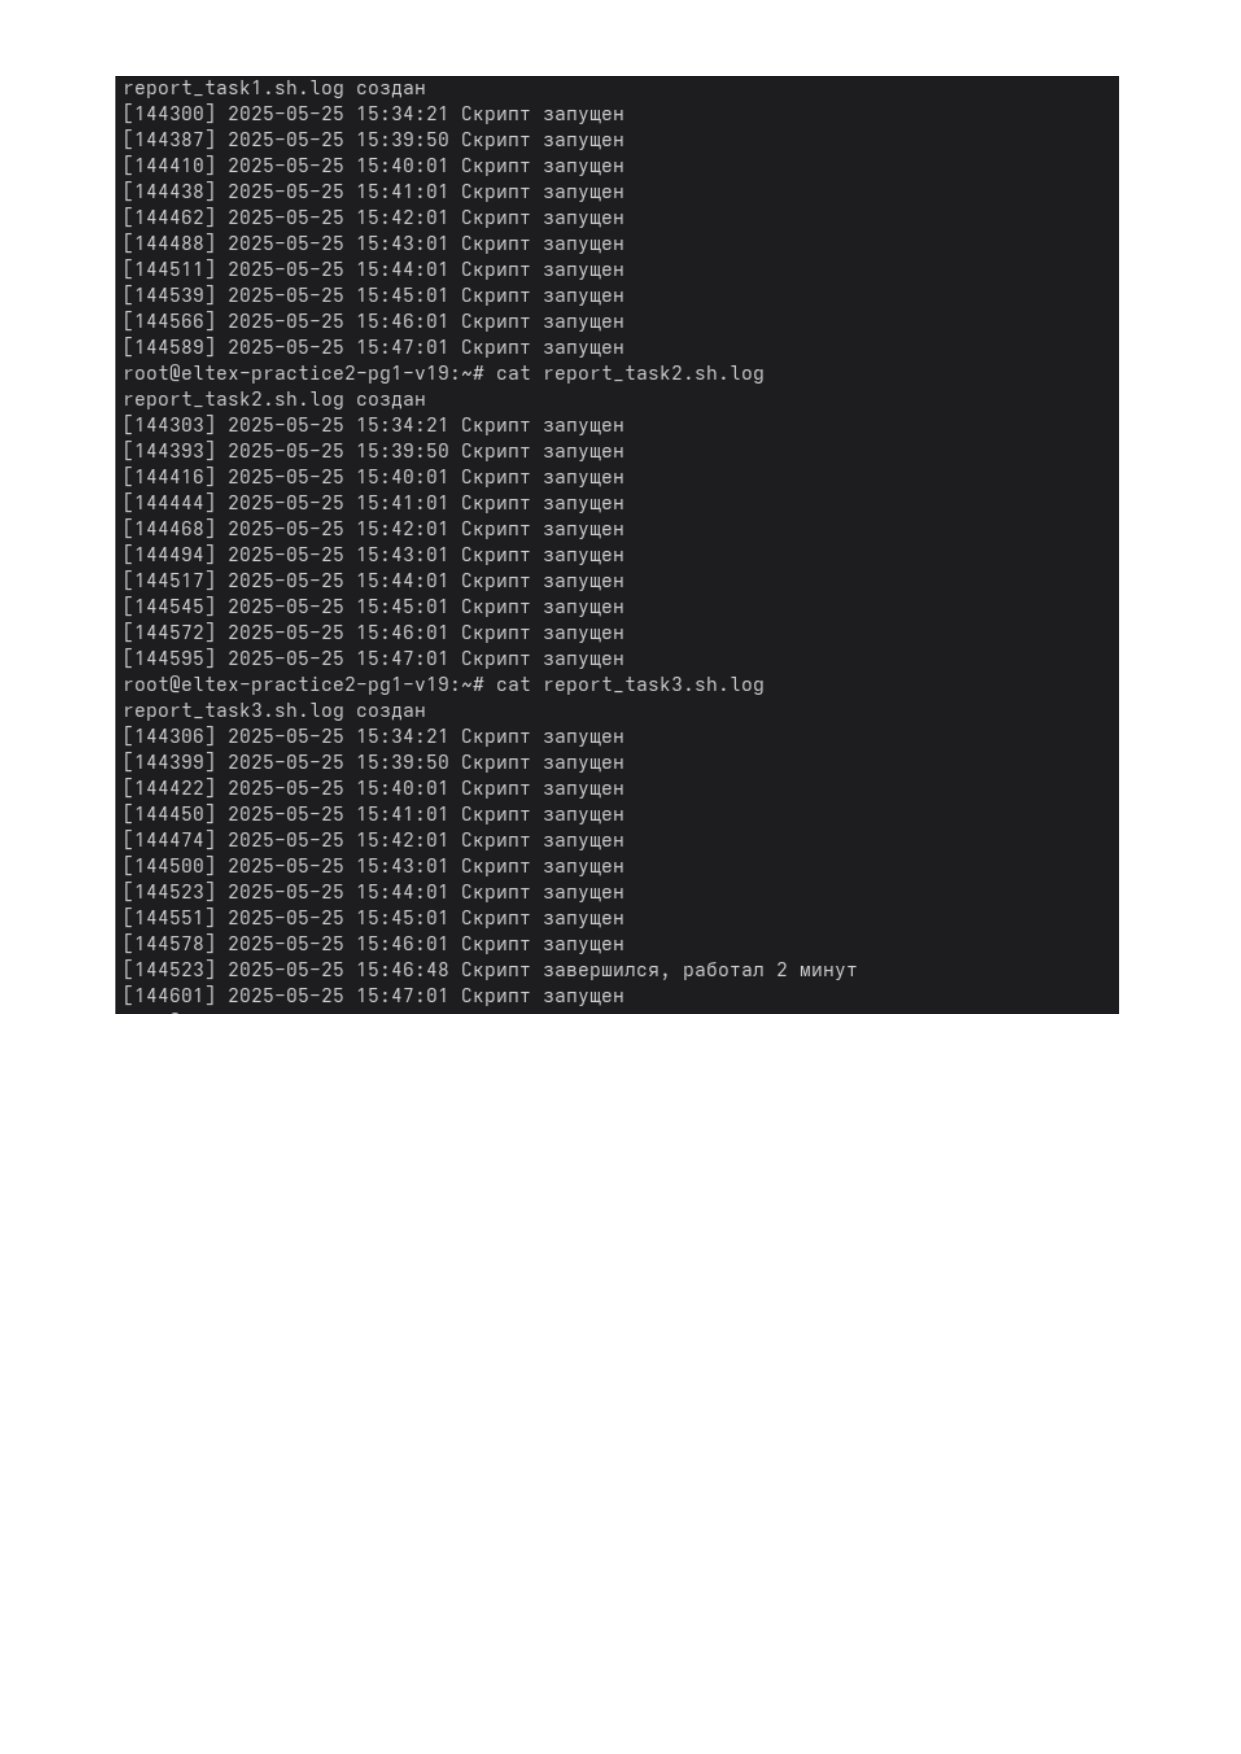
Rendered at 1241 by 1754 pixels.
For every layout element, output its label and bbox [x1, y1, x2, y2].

picture [115, 76, 1120, 1014]
